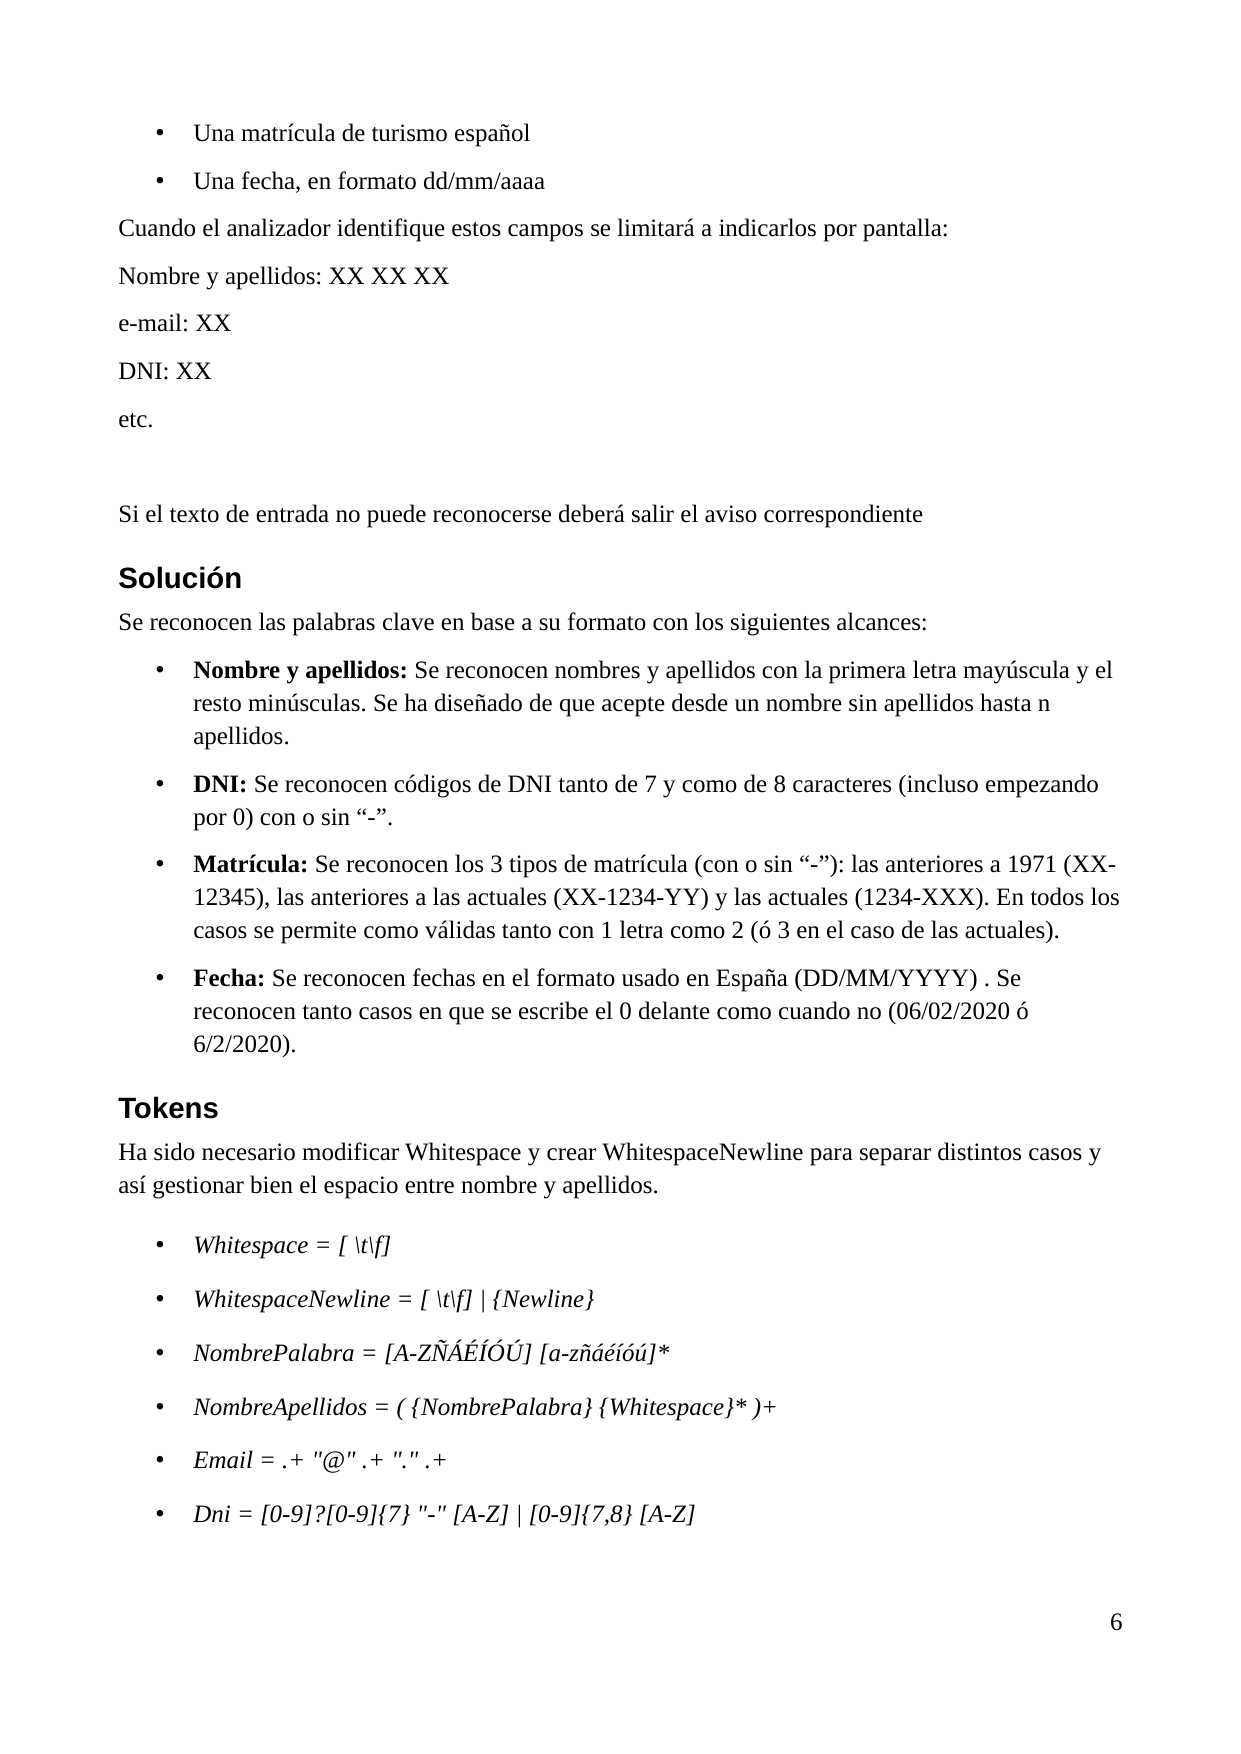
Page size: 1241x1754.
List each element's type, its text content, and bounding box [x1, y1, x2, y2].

list Una matrícula de turismo español [156, 118, 1122, 147]
text etc. [118, 404, 1122, 432]
text Se reconocen las palabras clave en base a su formato con los siguientes alcances: [118, 607, 1122, 636]
text DNI: XX [118, 356, 1122, 385]
text Ha sido necesario modificar Whitespace y crear WhitespaceNewline para separar distintos casos y así gestionar bien el espacio entre nombre y apellidos. [118, 1137, 1122, 1199]
subtitle Solución [118, 561, 1122, 595]
list Una fecha, en formato dd/mm/aaaa [156, 166, 1122, 194]
text Cuando el analizador identifique estos campos se limitará a indicarlos por pantalla: [118, 213, 1122, 242]
list Matrícula: Se reconocen los 3 tipos de matrícula (con o sin “-”): las anteriores a 1971 (XX-12345), las anteriores a las actuales (XX-1234-YY) y las actuales (1234-XXX). En todos los casos se permite como válidas tanto con 1 letra como 2 (ó 3 en el caso de las actuales). [156, 849, 1122, 944]
text e-mail: XX [118, 308, 1122, 337]
text Nombre y apellidos: XX XX XX [118, 261, 1122, 290]
list NombrePalabra = [A-ZÑÁÉÍÓÚ] [a-zñáéíóú]* [156, 1338, 1122, 1367]
list Fecha: Se reconocen fechas en el formato usado en España (DD/MM/YYYY) . Se reconocen tanto casos en que se escribe el 0 delante como cuando no (06/02/2020 ó 6/2/2020). [156, 963, 1122, 1058]
list Whitespace = [ \t\f] [156, 1231, 1122, 1259]
list Nombre y apellidos: Se reconocen nombres y apellidos con la primera letra mayúscula y el resto minúsculas. Se ha diseñado de que acepte desde un nombre sin apellidos hasta n apellidos. [156, 655, 1122, 750]
list Email = .+ "@" .+ "." .+ [156, 1446, 1122, 1474]
list DNI: Se reconocen códigos de DNI tanto de 7 y como de 8 caracteres (incluso empezando por 0) con o sin “-”. [156, 769, 1122, 830]
subtitle Tokens [118, 1091, 1122, 1125]
list Dni = [0-9]?[0-9]{7} "-" [A-Z] | [0-9]{7,8} [A-Z] [156, 1499, 1122, 1528]
list WhitespaceNewline = [ \t\f] | {Newline} [156, 1284, 1122, 1313]
list NombreApellidos = ( {NombrePalabra} {Whitespace}* )+ [156, 1392, 1122, 1421]
text Si el texto de entrada no puede reconocerse deberá salir el aviso correspondiente [118, 499, 1122, 528]
